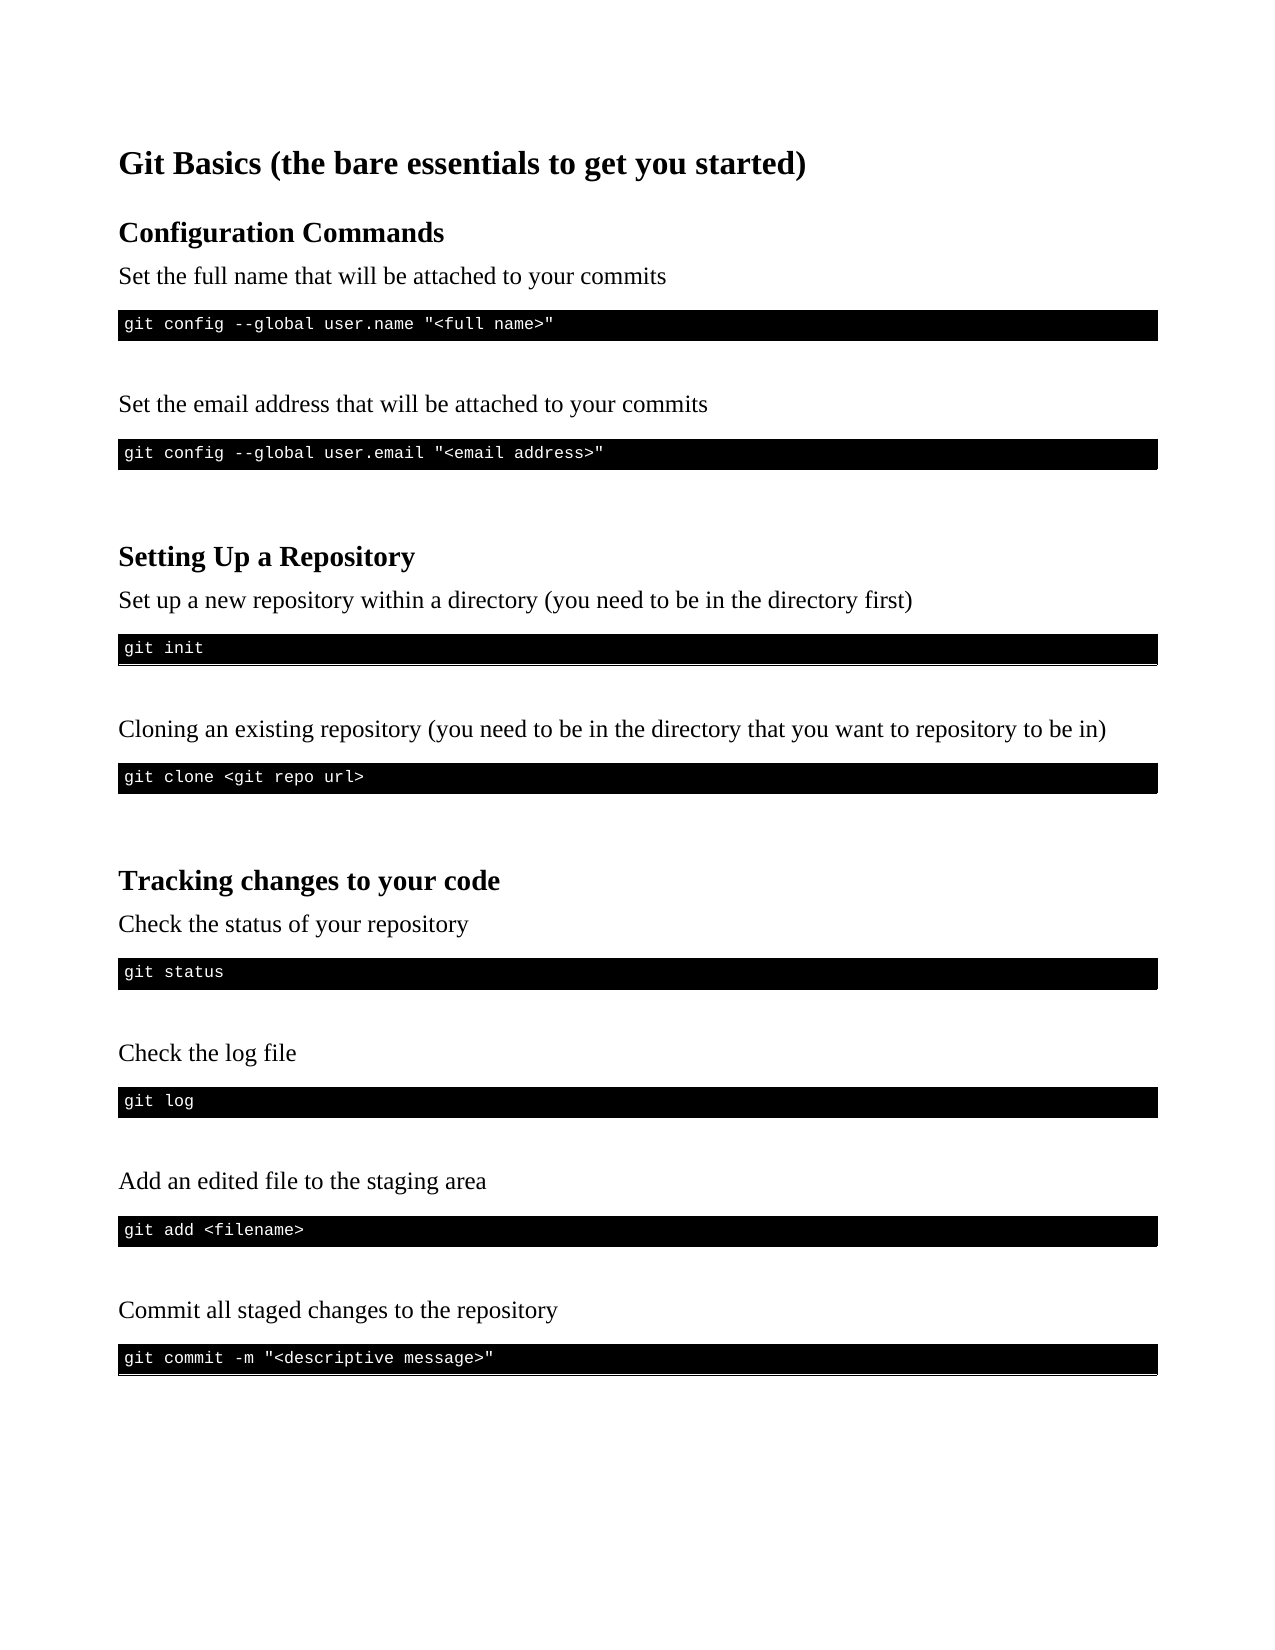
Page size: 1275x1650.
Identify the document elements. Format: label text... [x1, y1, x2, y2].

table_header git init [119, 635, 1157, 664]
table_header git add <filename> [119, 1217, 1157, 1246]
text Cloning an existing repository (you need to be in the directory that you want to repository to be in) [118, 714, 1157, 742]
subtitle Tracking changes to your code [118, 863, 1157, 897]
table_header git status [119, 959, 1157, 989]
subtitle Configuration Commands [118, 215, 1157, 248]
table_header git commit -m "<descriptive message>" [119, 1345, 1157, 1374]
text Set the full name that will be attached to your commits [118, 261, 1157, 289]
subtitle Git Basics (the bare essentials to get you started) [118, 143, 1157, 181]
text Add an edited file to the staging area [118, 1166, 1157, 1195]
table_header git config --global user.name "<full name>" [119, 311, 1157, 340]
text Check the log file [118, 1038, 1157, 1067]
text Check the status of your repository [118, 909, 1157, 938]
text Set the email address that will be attached to your commits [118, 389, 1157, 418]
table_header git clone <git repo url> [119, 764, 1157, 793]
subtitle Setting Up a Repository [118, 539, 1157, 572]
text Set up a new repository within a directory (you need to be in the directory first) [118, 585, 1157, 614]
text Commit all staged changes to the repository [118, 1295, 1157, 1324]
table_header git config --global user.email "<email address>" [119, 440, 1157, 469]
table_header git log [119, 1088, 1157, 1117]
